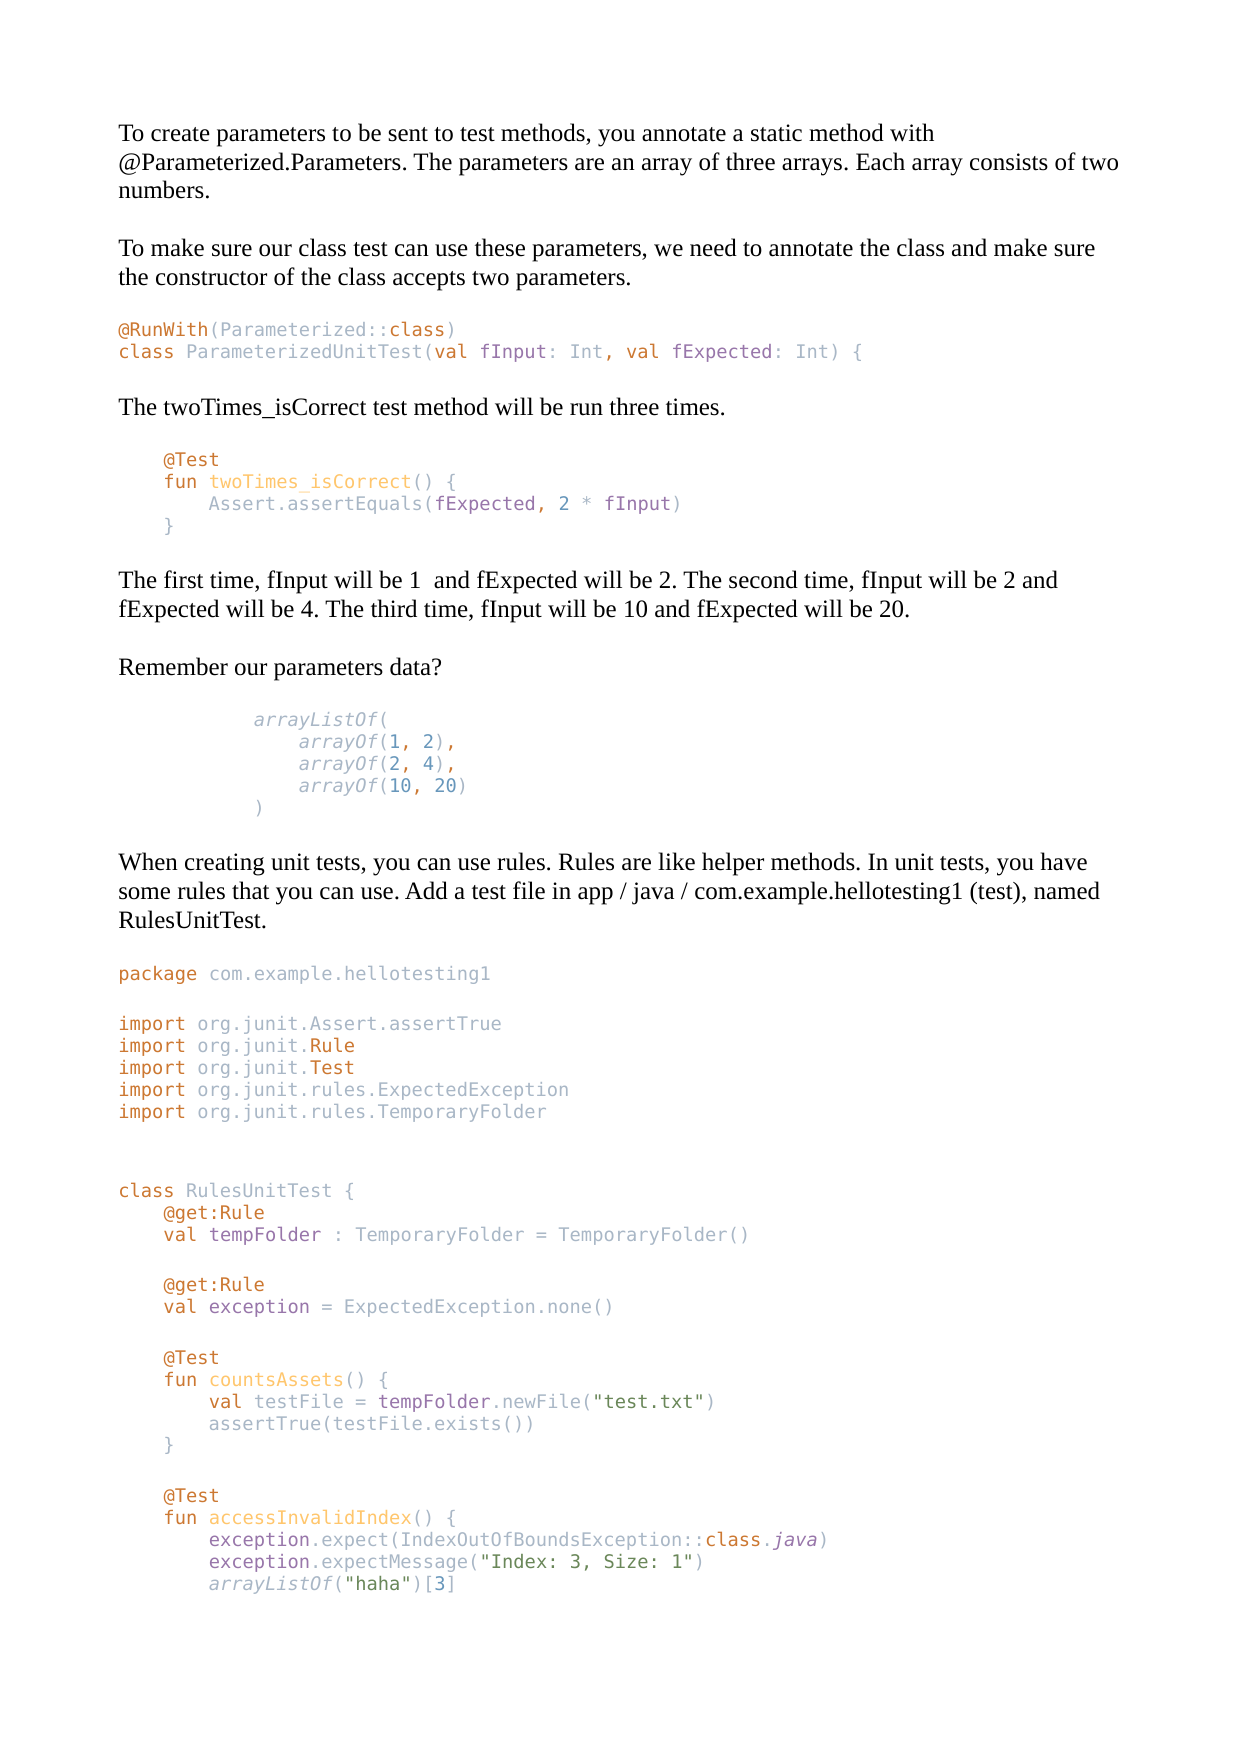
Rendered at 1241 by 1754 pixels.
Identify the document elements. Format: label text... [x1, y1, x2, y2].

text @Test fun twoTimes_isCorrect() { Assert.assertEquals(fExpected, 2 * fInput) } [118, 449, 1122, 537]
text @RunWith(Parameterized::class) class ParameterizedUnitTest(val fInput: Int, val fExpected: Int) { [118, 319, 1122, 363]
text Remember our parameters data? [118, 652, 1122, 681]
text The first time, fInput will be 1 and fExpected will be 2. The second time, fInput will be 2 and fExpected will be 4. The third time, fInput will be 10 and fExpected will be 20. [118, 566, 1122, 623]
text When creating unit tests, you can use rules. Rules are like helper methods. In unit tests, you have some rules that you can use. Add a test file in app / java / com.example.hellotesting1 (test), named RulesUnitTest. [118, 847, 1122, 934]
text To make sure our class test can use these parameters, we need to annotate the class and make sure the constructor of the class accepts two parameters. [118, 233, 1122, 291]
text The twoTimes_isCorrect test method will be run three times. [118, 392, 1122, 421]
text arrayListOf( arrayOf(1, 2), arrayOf(2, 4), arrayOf(10, 20) ) [118, 709, 1122, 819]
text package com.example.hellotesting1 import org.junit.Assert.assertTrue import org.junit.Rule import org.junit.Test import org.junit.rules.ExpectedException import org.junit.rules.TemporaryFolder class RulesUnitTest { @get:Rule val tempFolder : TemporaryFolder = TemporaryFolder() @get:Rule val exception = ExpectedException.none() @Test fun countsAssets() { val testFile = tempFolder.newFile("test.txt") assertTrue(testFile.exists()) } @Test fun accessInvalidIndex() { exception.expect(IndexOutOfBoundsException::class.java) exception.expectMessage("Index: 3, Size: 1") arrayListOf("haha")[3] [118, 962, 1122, 1594]
text To create parameters to be sent to test methods, you annotate a static method with @Parameterized.Parameters. The parameters are an array of three arrays. Each array consists of two numbers. [118, 118, 1122, 204]
